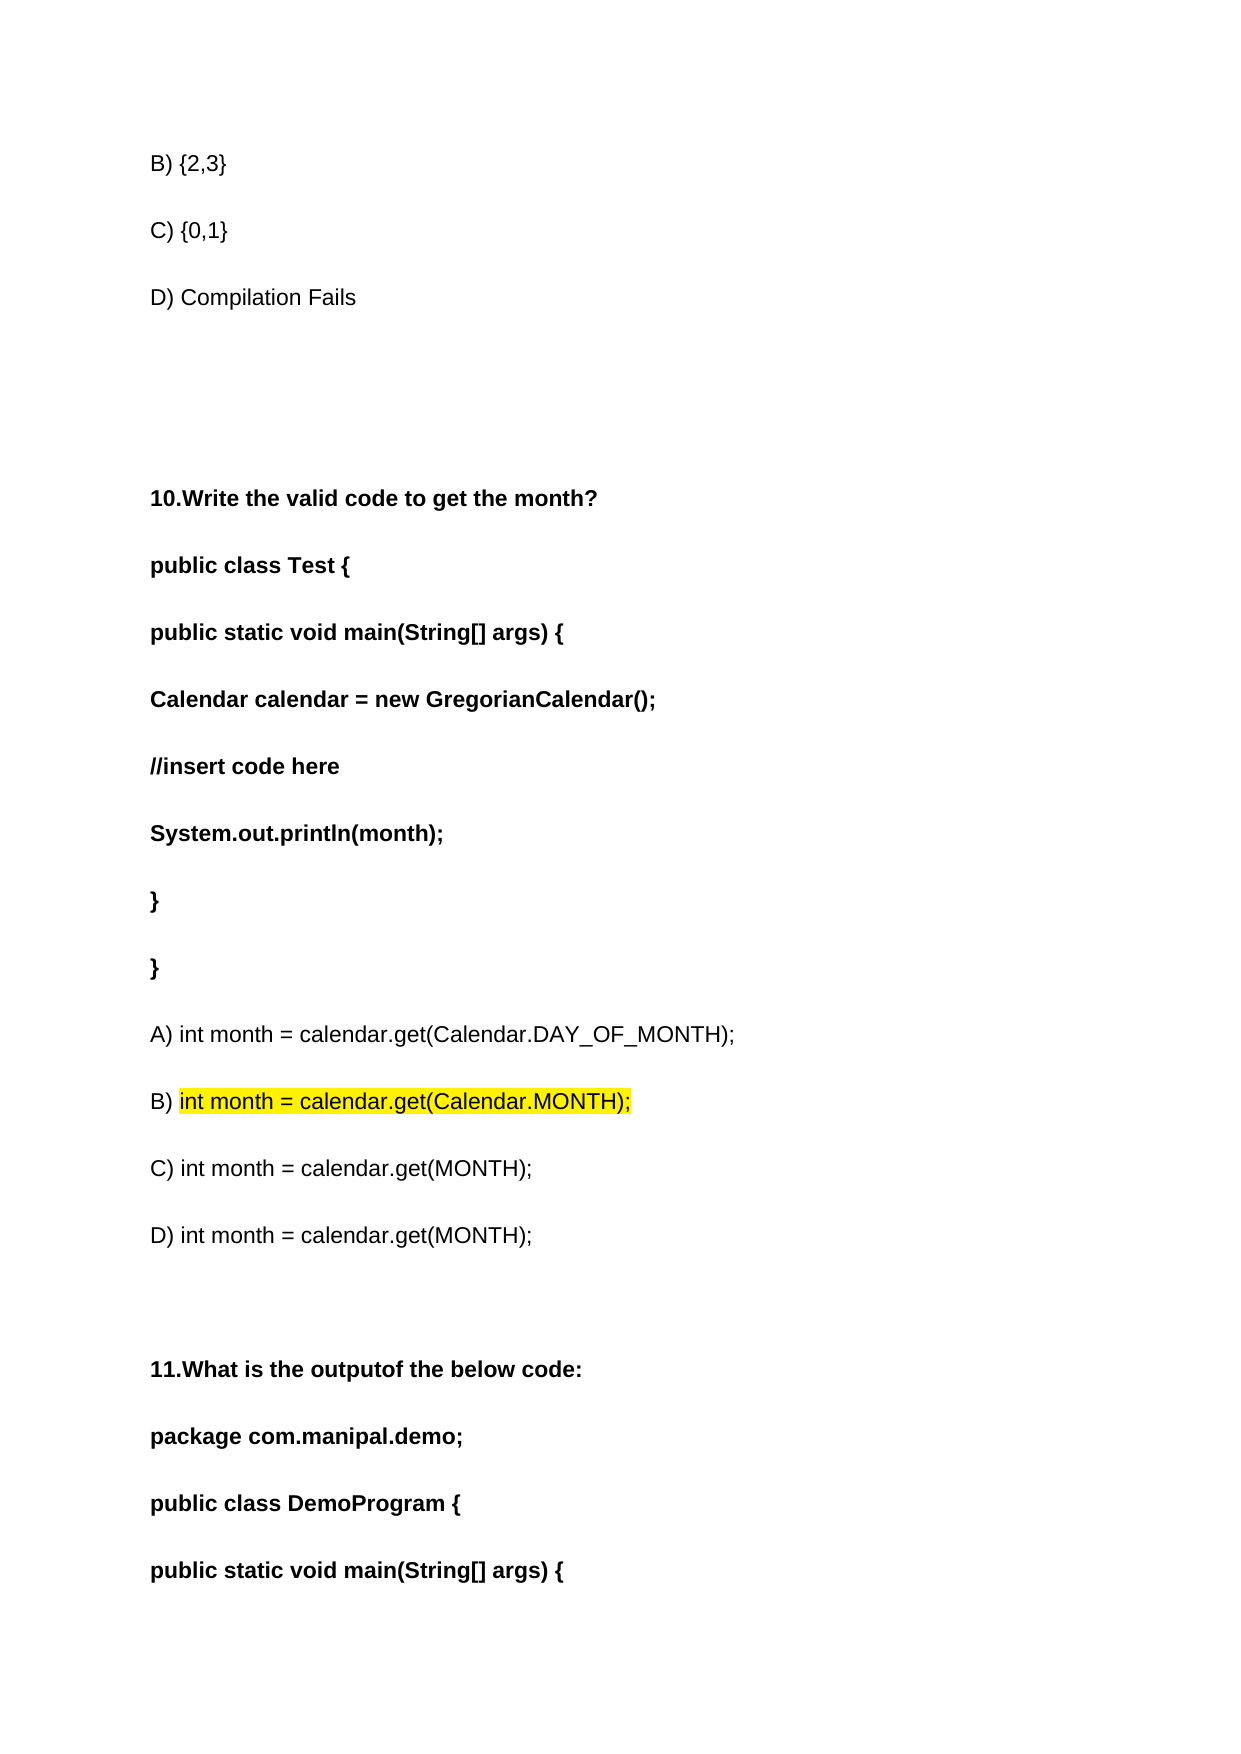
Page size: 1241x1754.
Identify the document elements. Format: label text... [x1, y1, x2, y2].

text Calendar calendar = new GregorianCalendar(); [150, 686, 1090, 712]
text A) int month = calendar.get(Calendar.DAY_OF_MONTH); [150, 1021, 1090, 1047]
text C) {0,1} [150, 217, 1090, 243]
text D) int month = calendar.get(MONTH); [150, 1222, 1090, 1248]
text 10.Write the valid code to get the month? [150, 485, 1090, 511]
text } [150, 954, 1090, 980]
text 11.What is the outputof the below code: [150, 1356, 1090, 1382]
text B) {2,3} [150, 150, 1090, 176]
text System.out.println(month); [150, 820, 1090, 846]
text public static void main(String[] args) { [150, 1557, 1090, 1583]
text public class DemoProgram { [150, 1489, 1090, 1516]
text D) Compilation Fails [150, 284, 1090, 310]
text public class Test { [150, 552, 1090, 578]
text } [150, 887, 1090, 913]
text C) int month = calendar.get(MONTH); [150, 1155, 1090, 1181]
text B) int month = calendar.get(Calendar.MONTH); [150, 1088, 1090, 1114]
text //insert code here [150, 753, 1090, 779]
text public static void main(String[] args) { [150, 619, 1090, 645]
text package com.manipal.demo; [150, 1423, 1090, 1449]
